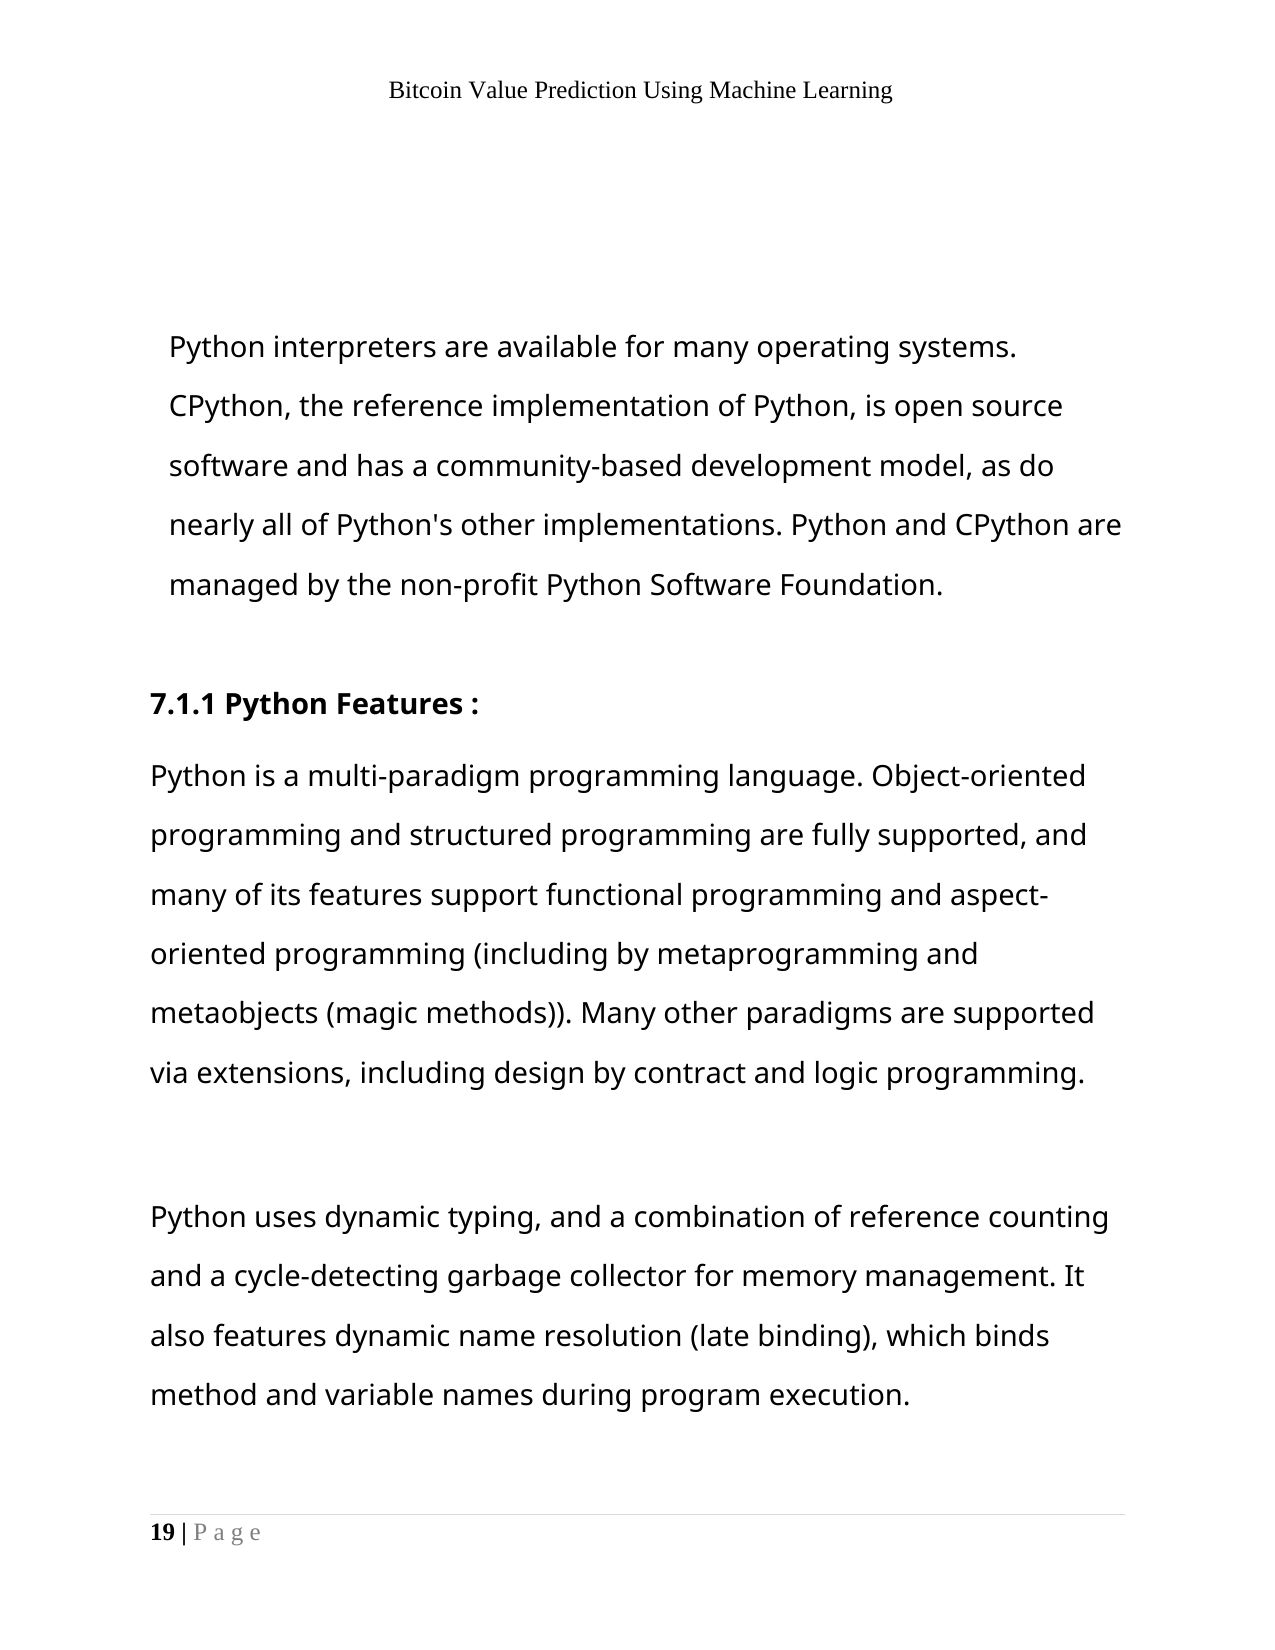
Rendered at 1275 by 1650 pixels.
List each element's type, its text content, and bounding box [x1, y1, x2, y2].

text Python interpreters are available for many operating systems. CPython, the reference implementation of Python, is open source software and has a community-based development model, as do nearly all of Python's other implementations. Python and CPython are managed by the non-profit Python Software Foundation. [169, 326, 1125, 604]
text Python is a multi-paradigm programming language. Object-oriented programming and structured programming are fully supported, and many of its features support functional programming and aspect-oriented programming (including by metaprogramming and metaobjects (magic methods)). Many other paradigms are supported via extensions, including design by contract and logic programming. [150, 755, 1125, 1092]
text Python uses dynamic typing, and a combination of reference counting and a cycle-detecting garbage collector for memory management. It also features dynamic name resolution (late binding), which binds method and variable names during program execution. [150, 1196, 1125, 1414]
text 7.1.1 Python Features : [150, 683, 1125, 723]
